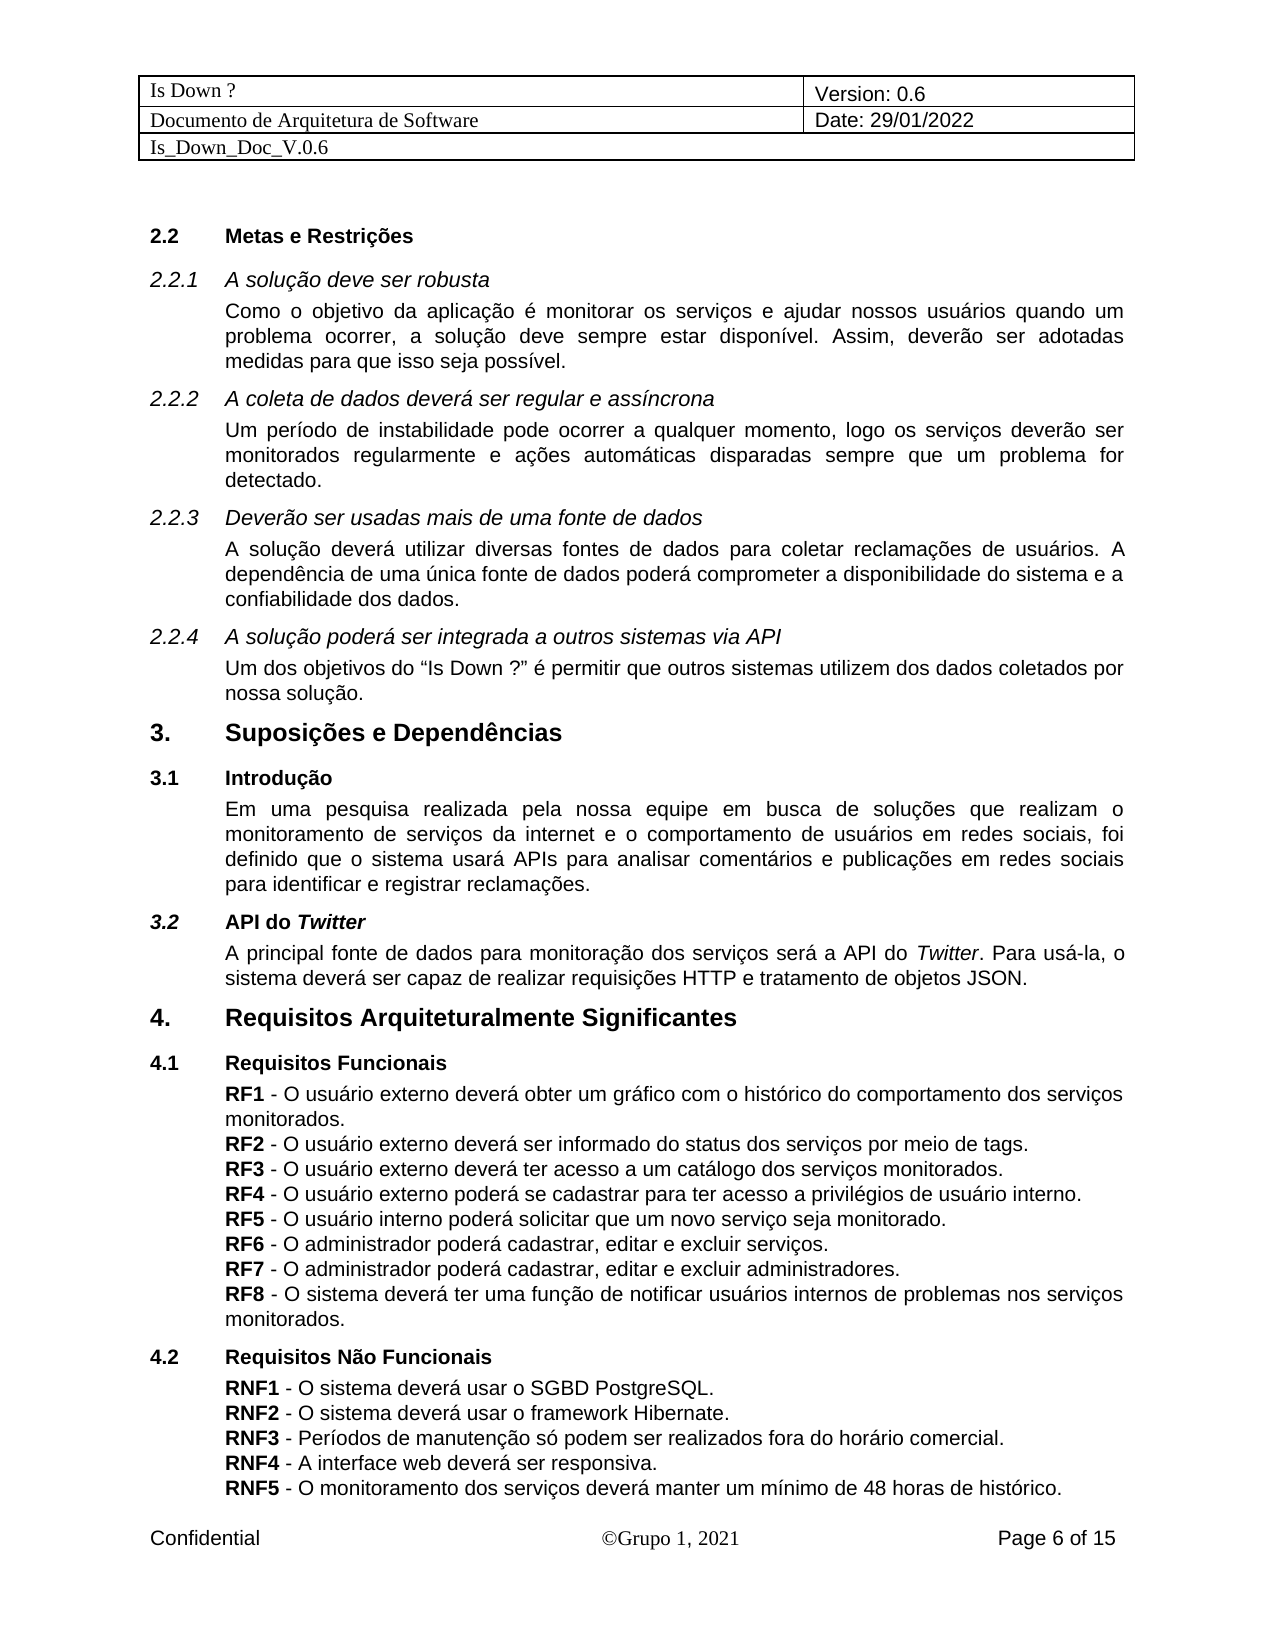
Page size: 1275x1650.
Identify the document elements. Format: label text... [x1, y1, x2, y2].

text RF3 - O usuário externo deverá ter acesso a um catálogo dos serviços monitorados. [225, 1156, 1125, 1181]
subtitle Requisitos Não Funcionais [150, 1344, 1125, 1369]
text RF7 - O administrador poderá cadastrar, editar e excluir administradores. [225, 1256, 1125, 1281]
text Um período de instabilidade pode ocorrer a qualquer momento, logo os serviços deverão ser monitorados regularmente e ações automáticas disparadas sempre que um problema for detectado. [225, 417, 1125, 492]
text Como o objetivo da aplicação é monitorar os serviços e ajudar nossos usuários quando um problema ocorrer, a solução deve sempre estar disponível. Assim, deverão ser adotadas medidas para que isso seja possível. [225, 298, 1125, 373]
text RNF2 - O sistema deverá usar o framework Hibernate. [225, 1400, 1125, 1425]
subtitle Requisitos Funcionais [150, 1050, 1125, 1075]
text RNF3 - Períodos de manutenção só podem ser realizados fora do horário comercial. [225, 1425, 1125, 1450]
text RNF4 - A interface web deverá ser responsiva. [225, 1450, 1125, 1475]
text A principal fonte de dados para monitoração dos serviços será a API do Twitter. Para usá-la, o sistema deverá ser capaz de realizar requisições HTTP e tratamento de objetos JSON. [225, 940, 1125, 990]
subtitle Requisitos Arquiteturalmente Significantes [150, 1002, 1125, 1031]
subtitle Introdução [150, 765, 1125, 790]
text RF1 - O usuário externo deverá obter um gráfico com o histórico do comportamento dos serviços monitorados. [225, 1081, 1125, 1131]
text RF5 - O usuário interno poderá solicitar que um novo serviço seja monitorado. [225, 1206, 1125, 1231]
text RF4 - O usuário externo poderá se cadastrar para ter acesso a privilégios de usuário interno. [225, 1181, 1125, 1206]
text A solução deverá utilizar diversas fontes de dados para coletar reclamações de usuários. A dependência de uma única fonte de dados poderá comprometer a disponibilidade do sistema e a confiabilidade dos dados. [225, 536, 1125, 611]
text RF2 - O usuário externo deverá ser informado do status dos serviços por meio de tags. [225, 1131, 1125, 1156]
text RF6 - O administrador poderá cadastrar, editar e excluir serviços. [225, 1231, 1125, 1256]
subtitle Suposições e Dependências [150, 717, 1125, 746]
subtitle Deverão ser usadas mais de uma fonte de dados [150, 504, 1125, 530]
subtitle A solução deve ser robusta [150, 267, 1125, 292]
text Um dos objetivos do “Is Down ?” é permitir que outros sistemas utilizem dos dados coletados por nossa solução. [225, 655, 1125, 705]
text RF8 - O sistema deverá ter uma função de notificar usuários internos de problemas nos serviços monitorados. [225, 1281, 1125, 1331]
text RNF5 - O monitoramento dos serviços deverá manter um mínimo de 48 horas de histórico. [225, 1475, 1125, 1500]
subtitle A coleta de dados deverá ser regular e assíncrona [150, 386, 1125, 411]
subtitle API do Twitter [150, 909, 1125, 934]
text Em uma pesquisa realizada pela nossa equipe em busca de soluções que realizam o monitoramento de serviços da internet e o comportamento de usuários em redes sociais, foi definido que o sistema usará APIs para analisar comentários e publicações em redes sociais para identificar e registrar reclamações. [225, 796, 1125, 896]
subtitle Metas e Restrições [150, 223, 1125, 248]
subtitle A solução poderá ser integrada a outros sistemas via API [150, 623, 1125, 649]
text RNF1 - O sistema deverá usar o SGBD PostgreSQL. [225, 1375, 1125, 1400]
